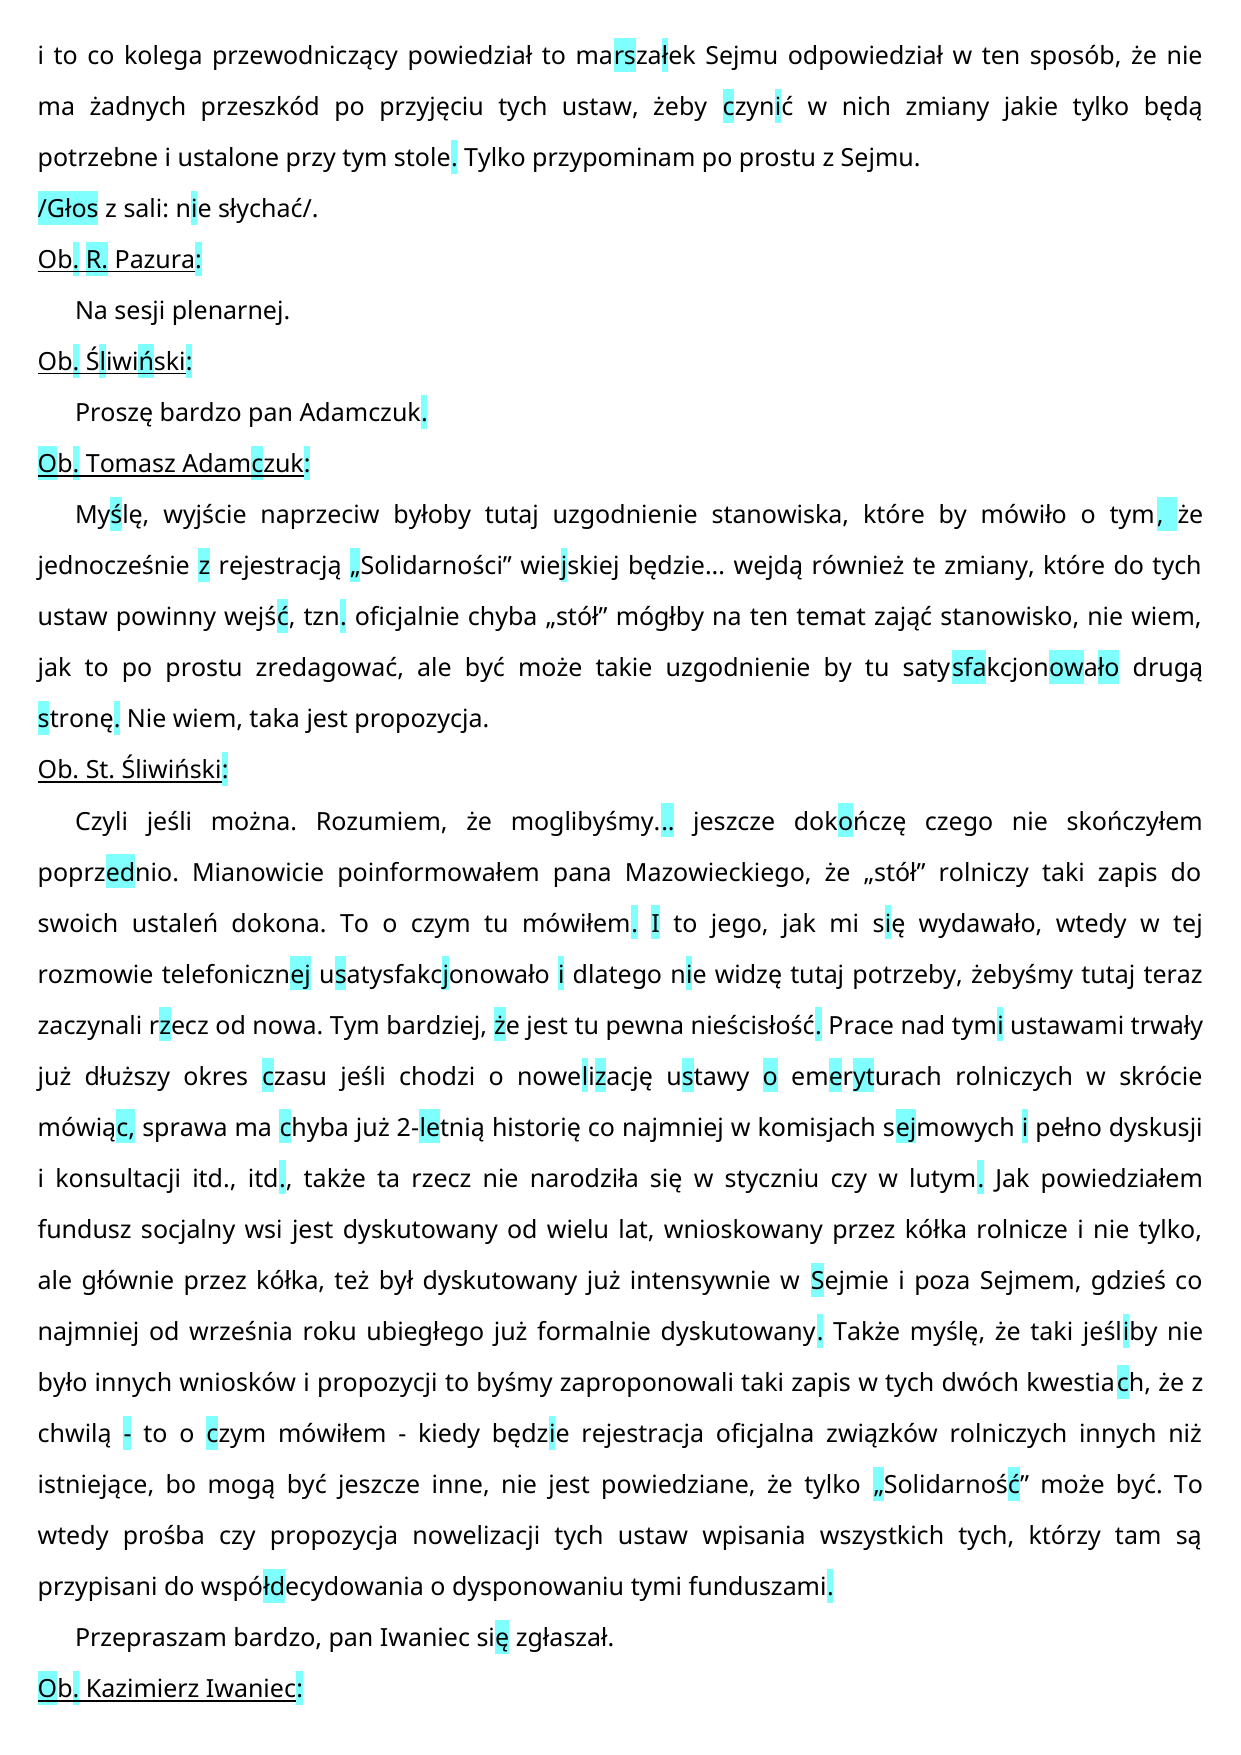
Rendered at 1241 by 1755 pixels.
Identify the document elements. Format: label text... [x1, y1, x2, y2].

text /Głos z sali: nie słychać/. [37, 191, 1203, 225]
text Proszę bardzo pan Adamczuk. [37, 395, 1203, 429]
text Myślę, wyjście naprzeciw byłoby tutaj uzgodnienie stanowiska, które by mówiło o tym, że jednocześnie z rejestracją „Solidarności” wiejskiej będzie... wejdą również te zmiany, które do tych ustaw powinny wejść, tzn. oficjalnie chyba „stół” mógłby na ten temat zająć stanowisko, nie wiem, jak to po prostu zredagować, ale być może takie uzgodnienie by tu satysfakcjonowało drugą stronę. Nie wiem, taka jest propozycja. [37, 497, 1203, 735]
text Ob. Tomasz Adamczuk: [37, 446, 1203, 480]
text Na sesji plenarnej. [37, 293, 1203, 327]
text i to co kolega przewodniczący powiedział to marszałek Sejmu odpowiedział w ten sposób, że nie ma żadnych przeszkód po przyjęciu tych ustaw, żeby czynić w nich zmiany jakie tylko będą potrzebne i ustalone przy tym stole. Tylko przypominam po prostu z Sejmu. [37, 37, 1203, 174]
text Przepraszam bardzo, pan Iwaniec się zgłaszał. [37, 1620, 1203, 1654]
text Ob. Kazimierz Iwaniec: [37, 1671, 1203, 1705]
text Ob. Śliwiński: [37, 344, 1203, 378]
text Ob. R. Pazura: [37, 242, 1203, 276]
text Czyli jeśli można. Rozumiem, że moglibyśmy... jeszcze dokończę czego nie skończyłem poprzednio. Mianowicie poinformowałem pana Mazowieckiego, że „stół” rolniczy taki zapis do swoich ustaleń dokona. To o czym tu mówiłem. I to jego, jak mi się wydawało, wtedy w tej rozmowie telefonicznej usatysfakcjonowało i dlatego nie widzę tutaj potrzeby, żebyśmy tutaj teraz zaczynali rzecz od nowa. Tym bardziej, że jest tu pewna nieścisłość. Prace nad tymi ustawami trwały już dłuższy okres czasu jeśli chodzi o nowelizację ustawy o emeryturach rolniczych w skrócie mówiąc, sprawa ma chyba już 2-letnią historię co najmniej w komisjach sejmowych i pełno dyskusji i konsultacji itd., itd., także ta rzecz nie narodziła się w styczniu czy w lutym. Jak powiedziałem fundusz socjalny wsi jest dyskutowany od wielu lat, wnioskowany przez kółka rolnicze i nie tylko, ale głównie przez kółka, też był dyskutowany już intensywnie w Sejmie i poza Sejmem, gdzieś co najmniej od września roku ubiegłego już formalnie dyskutowany. Także myślę, że taki jeśliby nie było innych wniosków i propozycji to byśmy zaproponowali taki zapis w tych dwóch kwestiach, że z chwilą - to o czym mówiłem - kiedy będzie rejestracja oficjalna związków rolniczych innych niż istniejące, bo mogą być jeszcze inne, nie jest powiedziane, że tylko „Solidarność” może być. To wtedy prośba czy propozycja nowelizacji tych ustaw wpisania wszystkich tych, którzy tam są przypisani do współdecydowania o dysponowaniu tymi funduszami. [37, 803, 1203, 1603]
text Ob. St. Śliwiński: [37, 752, 1203, 786]
